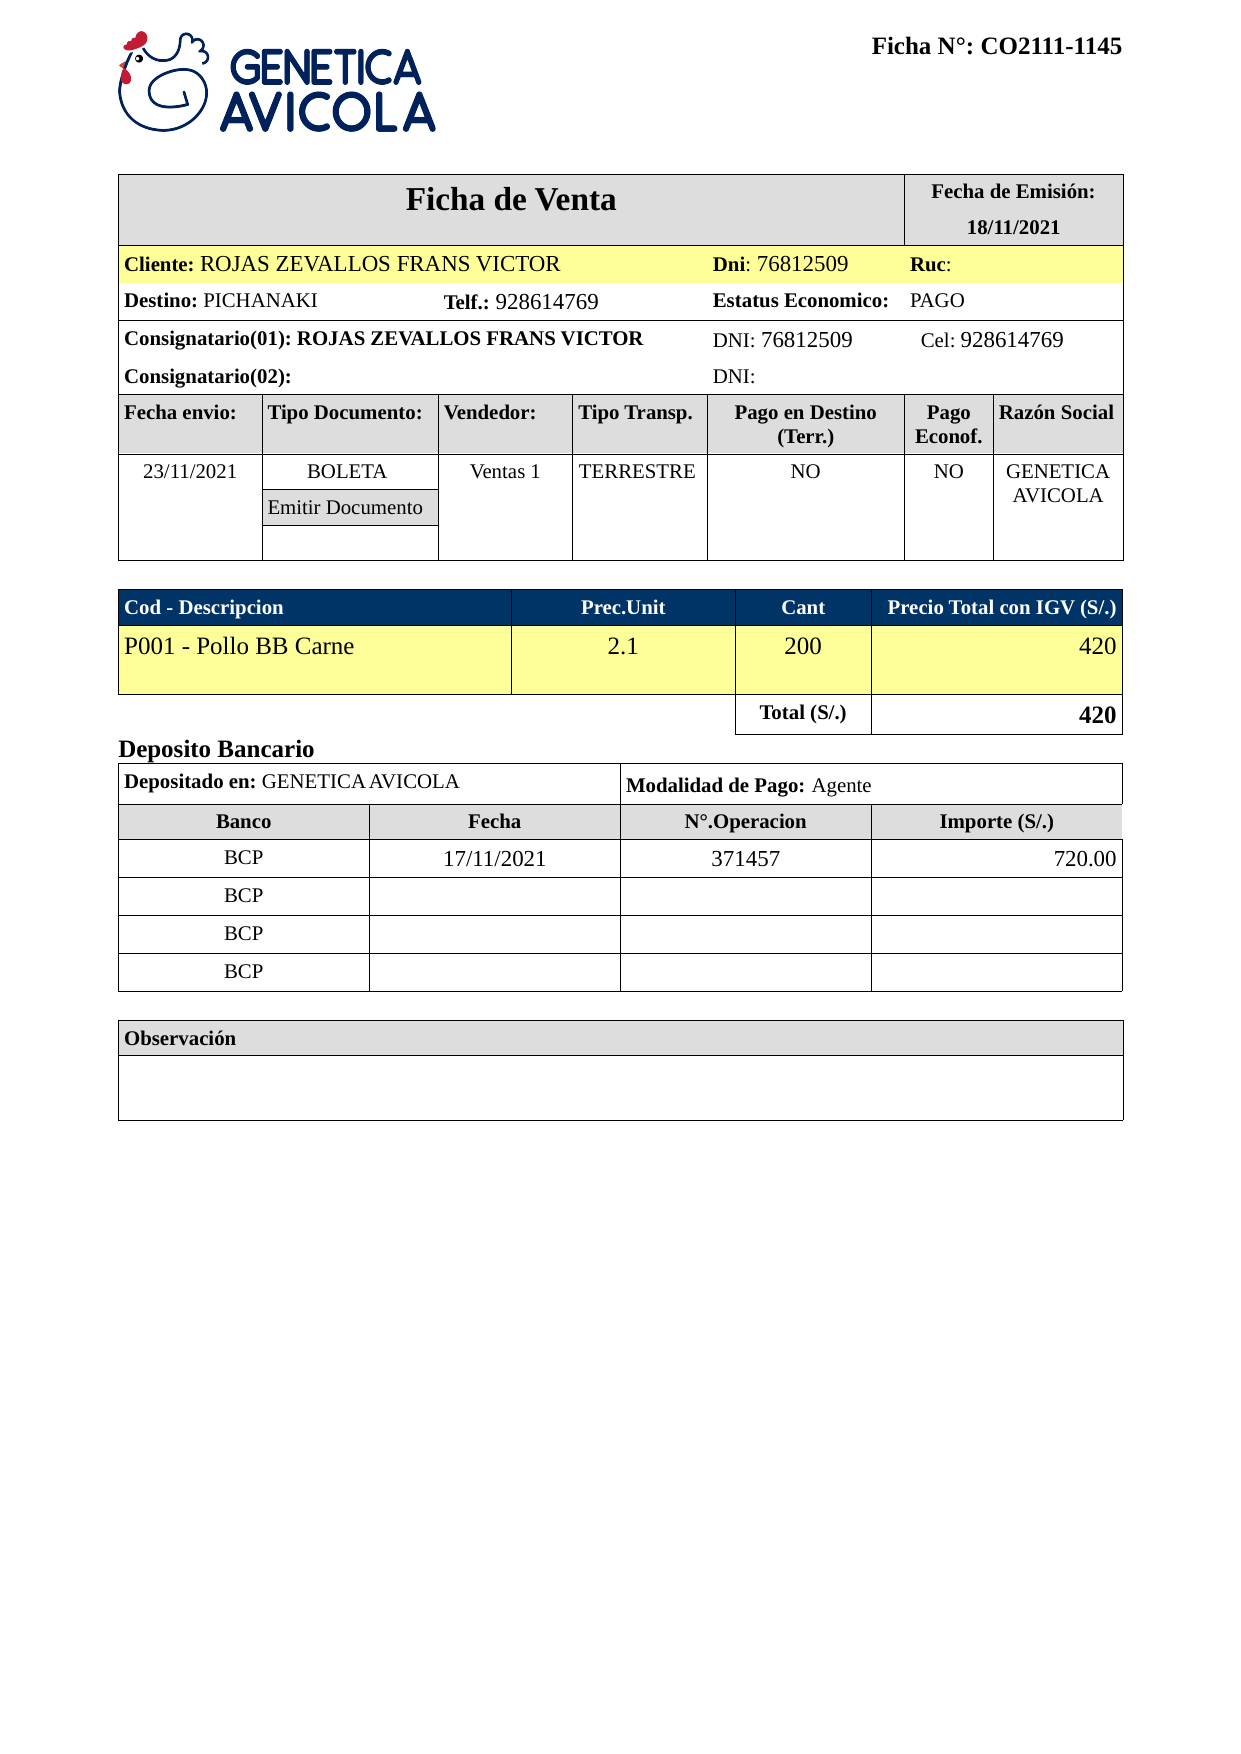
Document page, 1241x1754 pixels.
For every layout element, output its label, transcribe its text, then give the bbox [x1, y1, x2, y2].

table_cell Fecha envio: [119, 395, 262, 453]
table_cell [621, 954, 871, 991]
table_cell 17/11/2021 [370, 840, 620, 877]
table_cell Ruc: [904, 246, 1123, 283]
table_cell Importe (S/.) [872, 805, 1122, 839]
table_cell Dni: 76812509 [707, 246, 904, 283]
table_cell Total (S/.) [736, 695, 871, 734]
table_cell Telf.: 928614769 [438, 283, 707, 320]
table_cell 420 [872, 695, 1122, 734]
table_cell Cel: 928614769 [915, 321, 1123, 358]
table_cell [119, 1056, 1123, 1119]
table_header Prec.Unit [512, 590, 735, 625]
table_cell [621, 878, 871, 915]
table_cell Estatus Economico: [707, 283, 904, 320]
table_cell BCP [119, 878, 369, 915]
table_cell BCP [119, 916, 369, 953]
table_cell Pago en Destino (Terr.) [708, 395, 904, 453]
table_cell Cliente: ROJAS ZEVALLOS FRANS VICTOR [119, 246, 707, 283]
table_cell Consignatario(02): [119, 358, 707, 394]
table_cell NO [708, 455, 904, 560]
table_cell Emitir Documento [263, 490, 438, 525]
table_cell Destino: PICHANAKI [119, 283, 438, 320]
table_cell [872, 954, 1122, 991]
table_cell [370, 878, 620, 915]
table_header Modalidad de Pago: Agente [621, 764, 1122, 803]
table_cell Razón Social [994, 395, 1123, 453]
table_header Observación [119, 1021, 1123, 1055]
table_cell [118, 695, 511, 734]
table_cell DNI: [707, 358, 1123, 394]
table_cell [872, 878, 1122, 915]
table_cell 371457 [621, 840, 871, 877]
table_cell P001 - Pollo BB Carne [119, 626, 511, 694]
text Deposito Bancario [118, 734, 1122, 763]
table_cell BCP [119, 840, 369, 877]
table_cell N°.Operacion [621, 805, 871, 839]
table_cell 720.00 [872, 840, 1122, 877]
table_header Depositado en: GENETICA AVICOLA [119, 764, 620, 803]
table_cell [872, 916, 1122, 953]
table_cell DNI: 76812509 [707, 321, 915, 358]
table_header Ficha de Venta [119, 175, 904, 245]
table_cell Ventas 1 [439, 455, 572, 560]
table_cell Fecha [370, 805, 620, 839]
table_cell 200 [736, 626, 871, 694]
table_cell 420 [872, 626, 1122, 694]
table_cell [621, 916, 871, 953]
table_cell Tipo Transp. [573, 395, 707, 453]
table_cell GENETICA AVICOLA [994, 455, 1123, 560]
table_cell PAGO [904, 283, 1123, 320]
table_cell Consignatario(01): ROJAS ZEVALLOS FRANS VICTOR [119, 321, 707, 358]
table_cell Banco [119, 805, 369, 839]
table_cell NO [905, 455, 993, 560]
table_header Cod - Descripcion [119, 590, 511, 625]
table_header Precio Total con IGV (S/.) [872, 590, 1122, 625]
table_cell [370, 954, 620, 991]
table_cell BCP [119, 954, 369, 991]
table_cell 23/11/2021 [119, 455, 262, 560]
table_cell 18/11/2021 [905, 209, 1123, 245]
table_cell Vendedor: [439, 395, 572, 453]
table_cell TERRESTRE [573, 455, 707, 560]
table_header Cant [736, 590, 871, 625]
table_cell [511, 695, 735, 734]
table_cell [263, 526, 438, 560]
table_cell Tipo Documento: [263, 395, 438, 453]
table_cell [370, 916, 620, 953]
table_cell Pago Econof. [905, 395, 993, 453]
table_cell BOLETA [263, 455, 438, 489]
table_cell 2.1 [512, 626, 735, 694]
picture [118, 31, 436, 132]
table_header Fecha de Emisión: [905, 175, 1123, 209]
